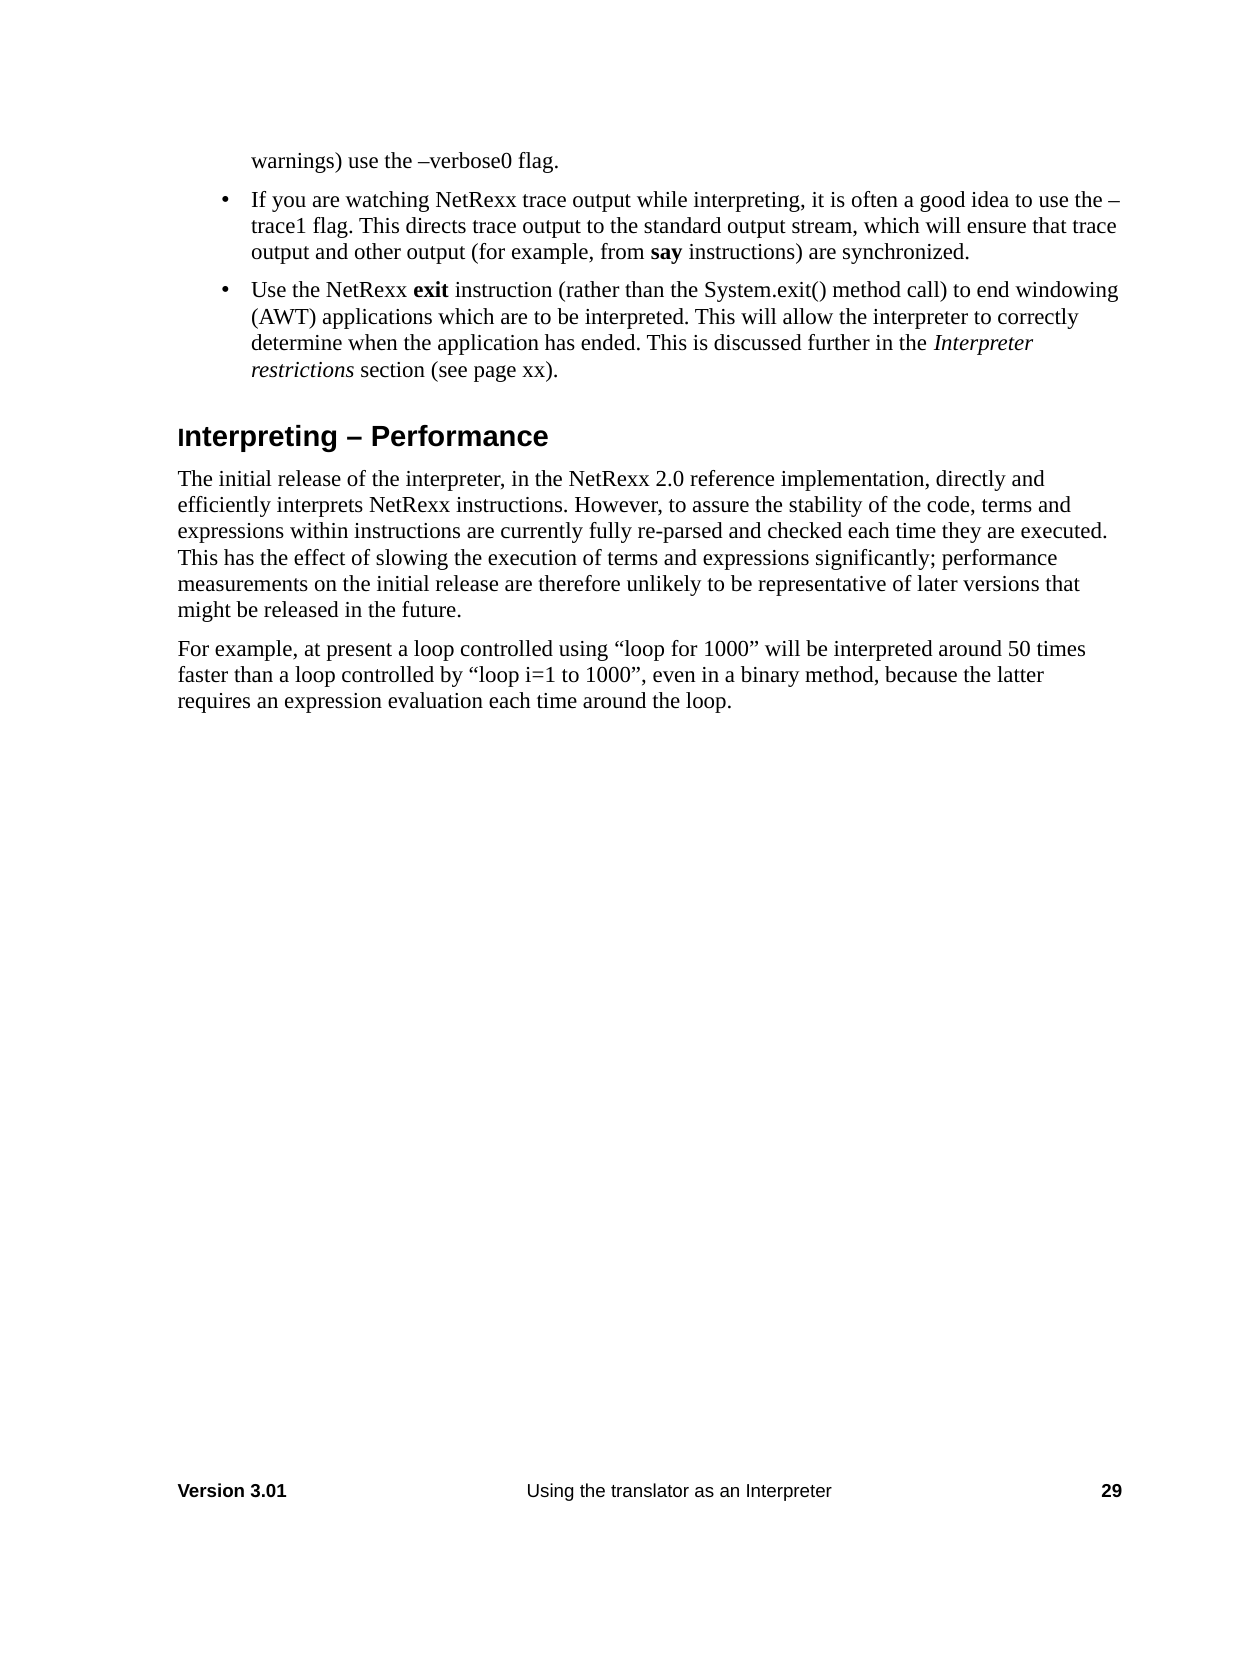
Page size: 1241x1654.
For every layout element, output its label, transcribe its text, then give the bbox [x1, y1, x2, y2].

text For example, at present a loop controlled using “loop for 1000” will be interpreted around 50 times faster than a loop controlled by “loop i=1 to 1000”, even in a binary method, because the latter requires an expression evaluation each time around the loop. [177, 635, 1122, 714]
list warnings) use the –verbose0 flag. [221, 148, 1122, 174]
list If you are watching NetRexx trace output while interpreting, it is often a good idea to use the –trace1 flag. This directs trace output to the standard output stream, which will ensure that trace output and other output (for example, from say instructions) are synchronized. [221, 186, 1122, 265]
text The initial release of the interpreter, in the NetRexx 2.0 reference implementation, directly and efficiently interprets NetRexx instructions. However, to assure the stability of the code, terms and expressions within instructions are currently fully re-parsed and checked each time they are executed. This has the effect of slowing the execution of terms and expressions significantly; performance measurements on the initial release are therefore unlikely to be representative of later versions that might be released in the future. [177, 465, 1122, 623]
subtitle Interpreting – Performance [177, 419, 1122, 452]
list Use the NetRexx exit instruction (rather than the System.exit() method call) to end windowing (AWT) applications which are to be interpreted. This will allow the interpreter to correctly determine when the application has ended. This is discussed further in the Interpreter restrictions section (see page xx). [221, 277, 1122, 382]
